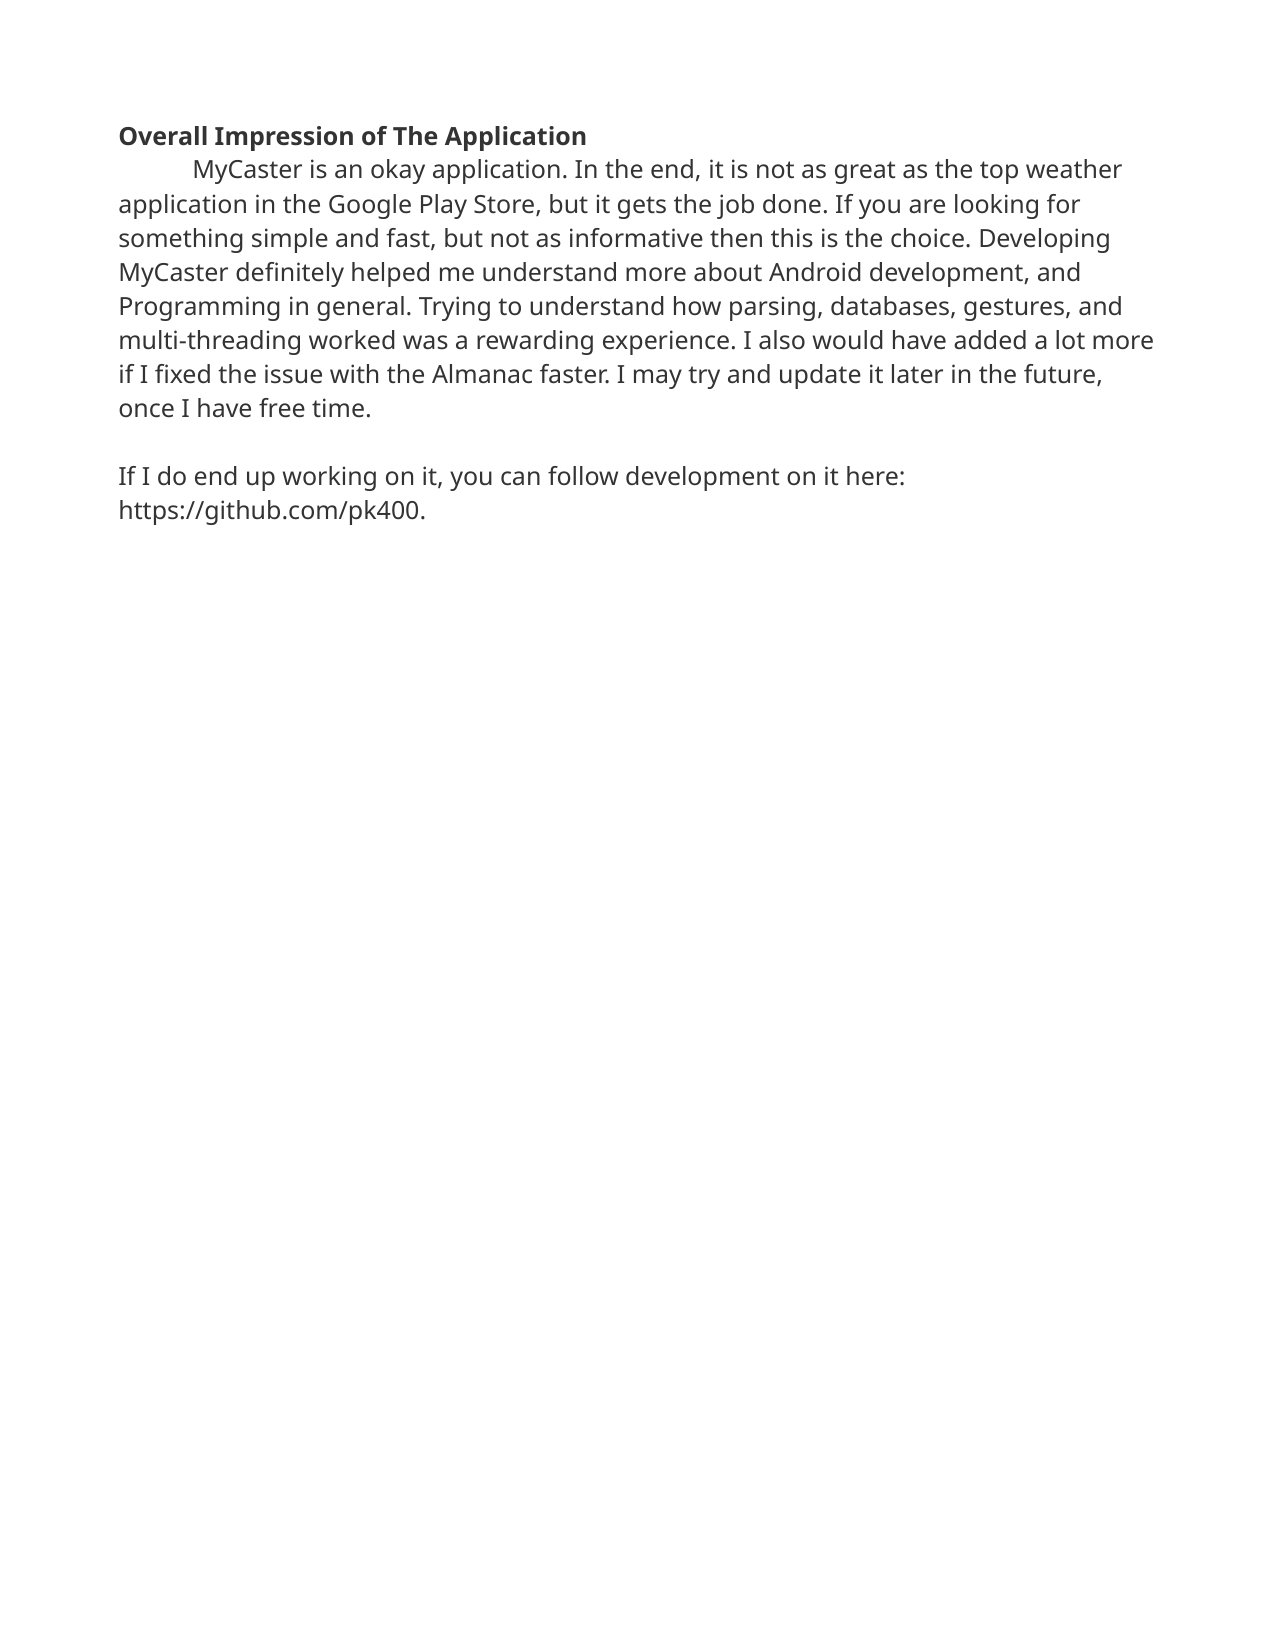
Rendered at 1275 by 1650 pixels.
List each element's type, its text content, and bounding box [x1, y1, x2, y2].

text Overall Impression of The Application [118, 118, 1157, 152]
text MyCaster is an okay application. In the end, it is not as great as the top weather application in the Google Play Store, but it gets the job done. If you are looking for something simple and fast, but not as informative then this is the choice. Developing MyCaster definitely helped me understand more about Android development, and Programming in general. Trying to understand how parsing, databases, gestures, and multi-threading worked was a rewarding experience. I also would have added a lot more if I fixed the issue with the Almanac faster. I may try and update it later in the future, once I have free time. [118, 152, 1157, 425]
text If I do end up working on it, you can follow development on it here: https://github.com/pk400. [118, 459, 1157, 527]
